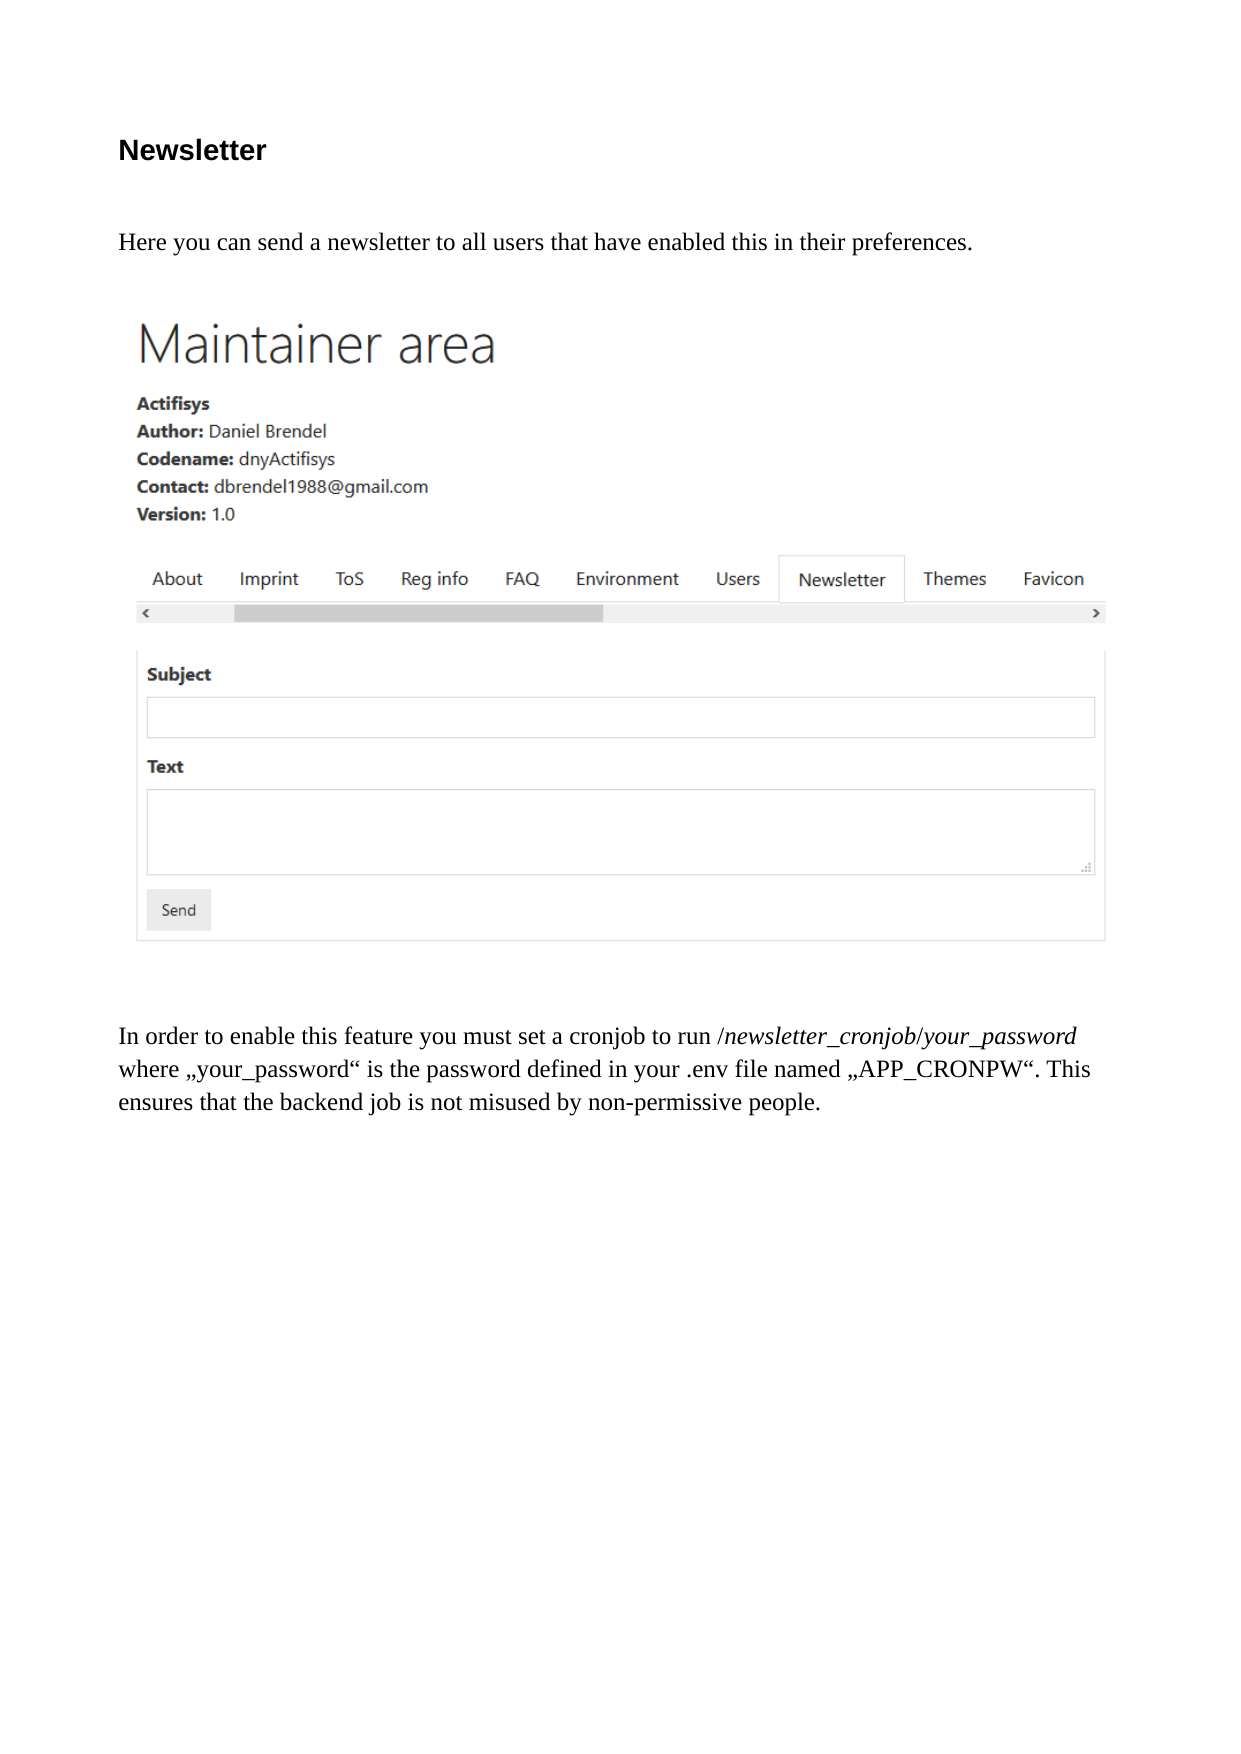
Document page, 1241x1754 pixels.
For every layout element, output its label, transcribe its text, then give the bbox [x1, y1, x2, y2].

text In order to enable this feature you must set a cronjob to run /newsletter_cronjob/your_password where „your_password“ is the password defined in your .env file named „APP_CRONPW“. This ensures that the backend job is not misused by non-permissive people. [118, 1021, 1122, 1116]
subtitle Newsletter [118, 133, 1122, 166]
picture [118, 274, 1123, 963]
text Here you can send a newsletter to all users that have enabled this in their preferences. [118, 227, 1122, 255]
